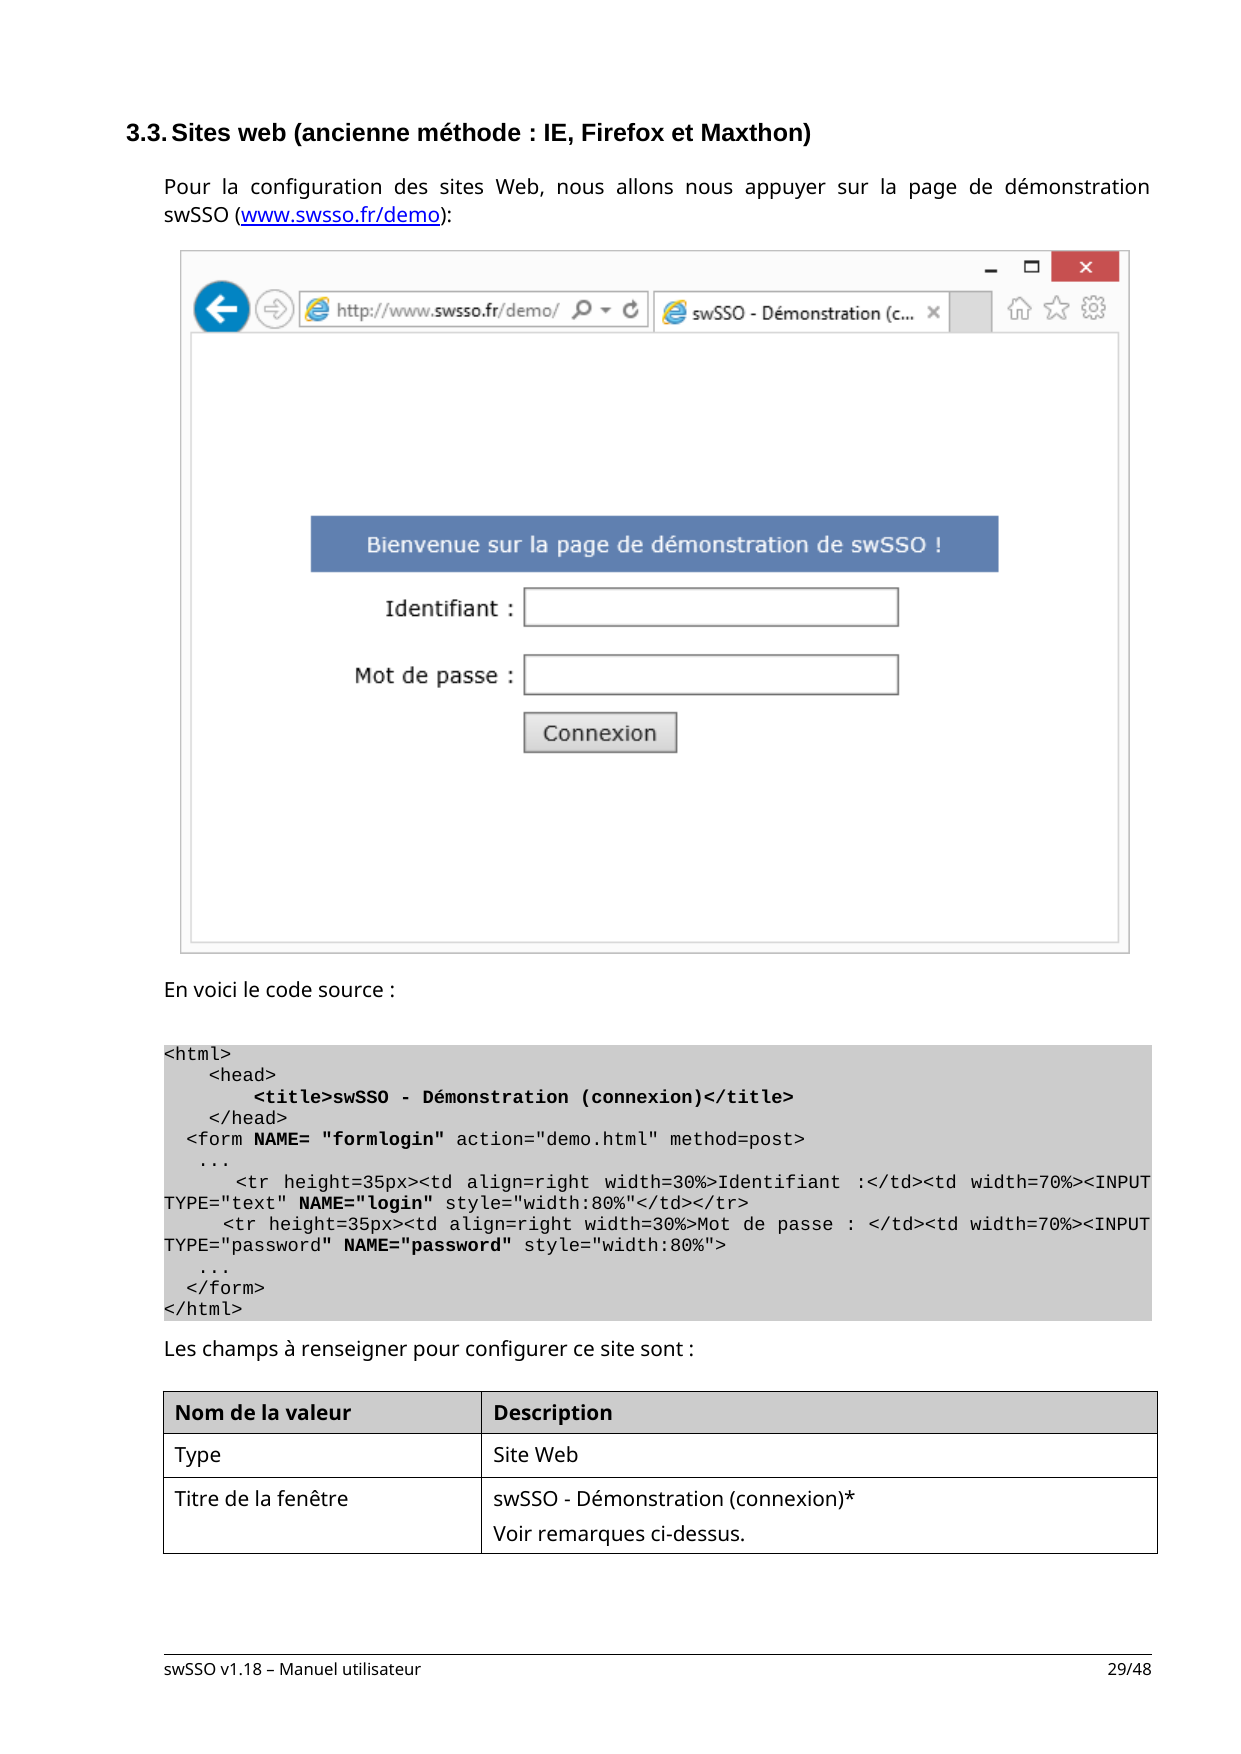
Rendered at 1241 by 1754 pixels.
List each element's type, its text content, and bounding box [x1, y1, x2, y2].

table_cell Titre de la fenêtre [164, 1478, 481, 1553]
text Pour la configuration des sites Web, nous allons nous appuyer sur la page de démonstration swSSO (www.swsso.fr/demo): [164, 172, 1152, 229]
text </form> [164, 1279, 1152, 1300]
table_header Description [482, 1392, 1157, 1433]
table_cell Type [164, 1434, 481, 1477]
text <form NAME= "formlogin" action="demo.html" method=post> [164, 1130, 1152, 1151]
text <tr height=35px><td align=right width=30%>Identifiant :</td><td width=70%><INPUT TYPE="text" NAME="login" style="width:80%"</td></tr> [164, 1172, 1152, 1215]
table_cell Site Web [482, 1434, 1157, 1477]
text En voici le code source : [164, 976, 1152, 1004]
subtitle Sites web (ancienne méthode : IE, Firefox et Maxthon) [126, 118, 1152, 147]
text Les champs à renseigner pour configurer ce site sont : [164, 1334, 1152, 1362]
table_header Nom de la valeur [164, 1392, 481, 1433]
text </head> [164, 1109, 1152, 1130]
table_cell swSSO - Démonstration (connexion)* Voir remarques ci-dessus. [482, 1478, 1157, 1553]
text </html> [164, 1300, 1152, 1321]
text <title>swSSO - Démonstration (connexion)</title> [164, 1087, 1152, 1109]
text <html> [164, 1045, 1152, 1066]
picture [180, 250, 1130, 954]
text <tr height=35px><td align=right width=30%>Mot de passe : </td><td width=70%><INPUT TYPE="password" NAME="password" style="width:80%"> [164, 1215, 1152, 1257]
text ... [164, 1151, 1152, 1172]
text <head> [164, 1066, 1152, 1087]
text ... [164, 1257, 1152, 1279]
